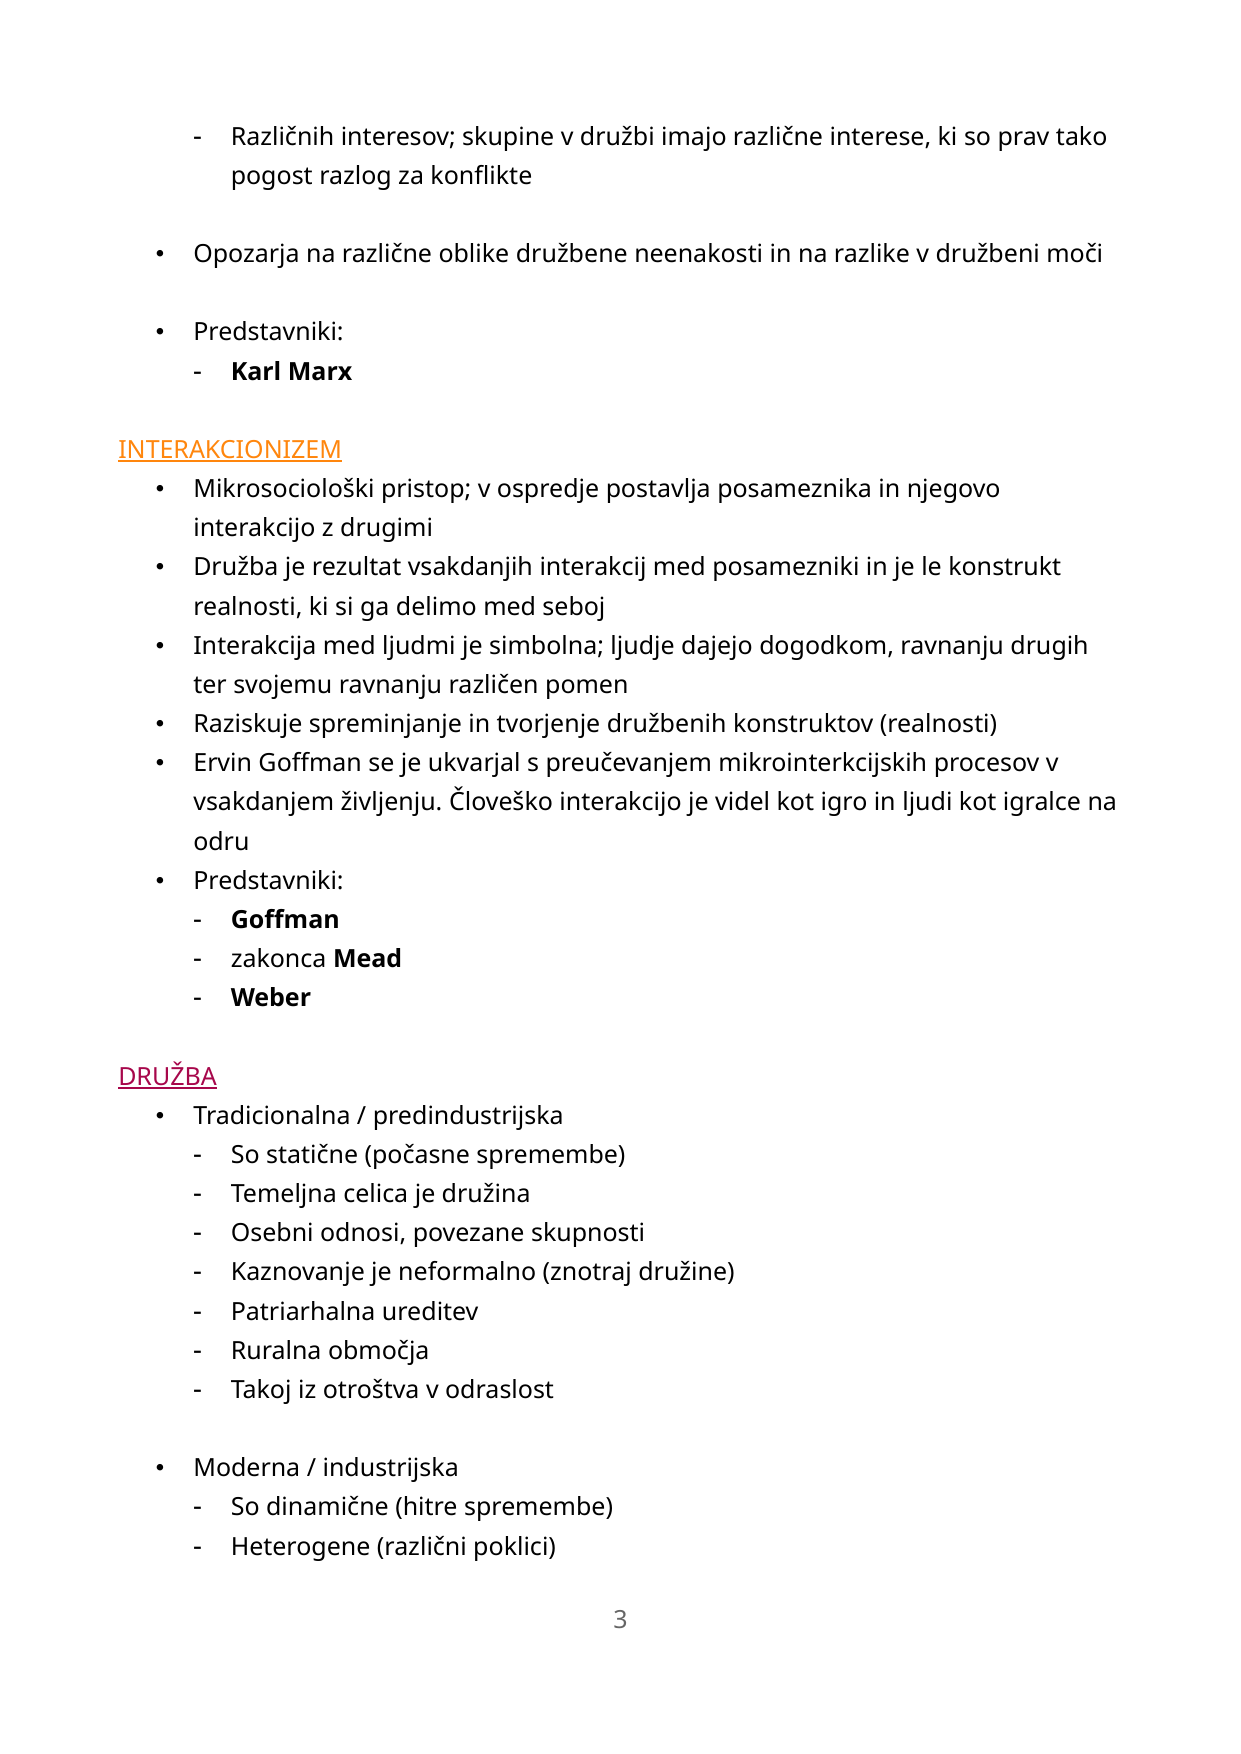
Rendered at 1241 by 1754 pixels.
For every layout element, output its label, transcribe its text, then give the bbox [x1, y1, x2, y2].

list Takoj iz otroštva v odraslost [193, 1371, 1122, 1406]
text DRUŽBA [118, 1019, 1122, 1092]
list Predstavniki: [156, 314, 1122, 348]
list Opozarja na različne oblike družbene neenakosti in na razlike v družbeni moči [156, 236, 1122, 270]
list Predstavniki: [156, 862, 1122, 896]
list Mikrosociološki pristop; v ospredje postavlja posameznika in njegovo interakcijo z drugimi [156, 471, 1122, 544]
list Kaznovanje je neformalno (znotraj družine) [193, 1254, 1122, 1288]
list Različnih interesov; skupine v družbi imajo različne interese, ki so prav tako pogost razlog za konflikte [193, 118, 1122, 191]
text INTERAKCIONIZEM [118, 431, 1122, 466]
list Heterogene (različni poklici) [193, 1528, 1122, 1562]
list Weber [193, 980, 1122, 1014]
list Tradicionalna / predindustrijska [156, 1097, 1122, 1131]
list Goffman [193, 901, 1122, 936]
list Temeljna celica je družina [193, 1176, 1122, 1210]
list Družba je rezultat vsakdanjih interakcij med posamezniki in je le konstrukt realnosti, ki si ga delimo med seboj [156, 549, 1122, 622]
list zakonca Mead [193, 941, 1122, 975]
list So statične (počasne spremembe) [193, 1136, 1122, 1171]
list Moderna / industrijska [156, 1450, 1122, 1484]
list Karl Marx [193, 353, 1122, 387]
list Patriarhalna ureditev [193, 1293, 1122, 1327]
list Osebni odnosi, povezane skupnosti [193, 1215, 1122, 1249]
list So dinamične (hitre spremembe) [193, 1489, 1122, 1523]
list Interakcija med ljudmi je simbolna; ljudje dajejo dogodkom, ravnanju drugih ter svojemu ravnanju različen pomen [156, 627, 1122, 701]
list Ruralna območja [193, 1332, 1122, 1366]
list Raziskuje spreminjanje in tvorjenje družbenih konstruktov (realnosti) [156, 706, 1122, 740]
list Ervin Goffman se je ukvarjal s preučevanjem mikrointerkcijskih procesov v vsakdanjem življenju. Človeško interakcijo je videl kot igro in ljudi kot igralce na odru [156, 745, 1122, 857]
